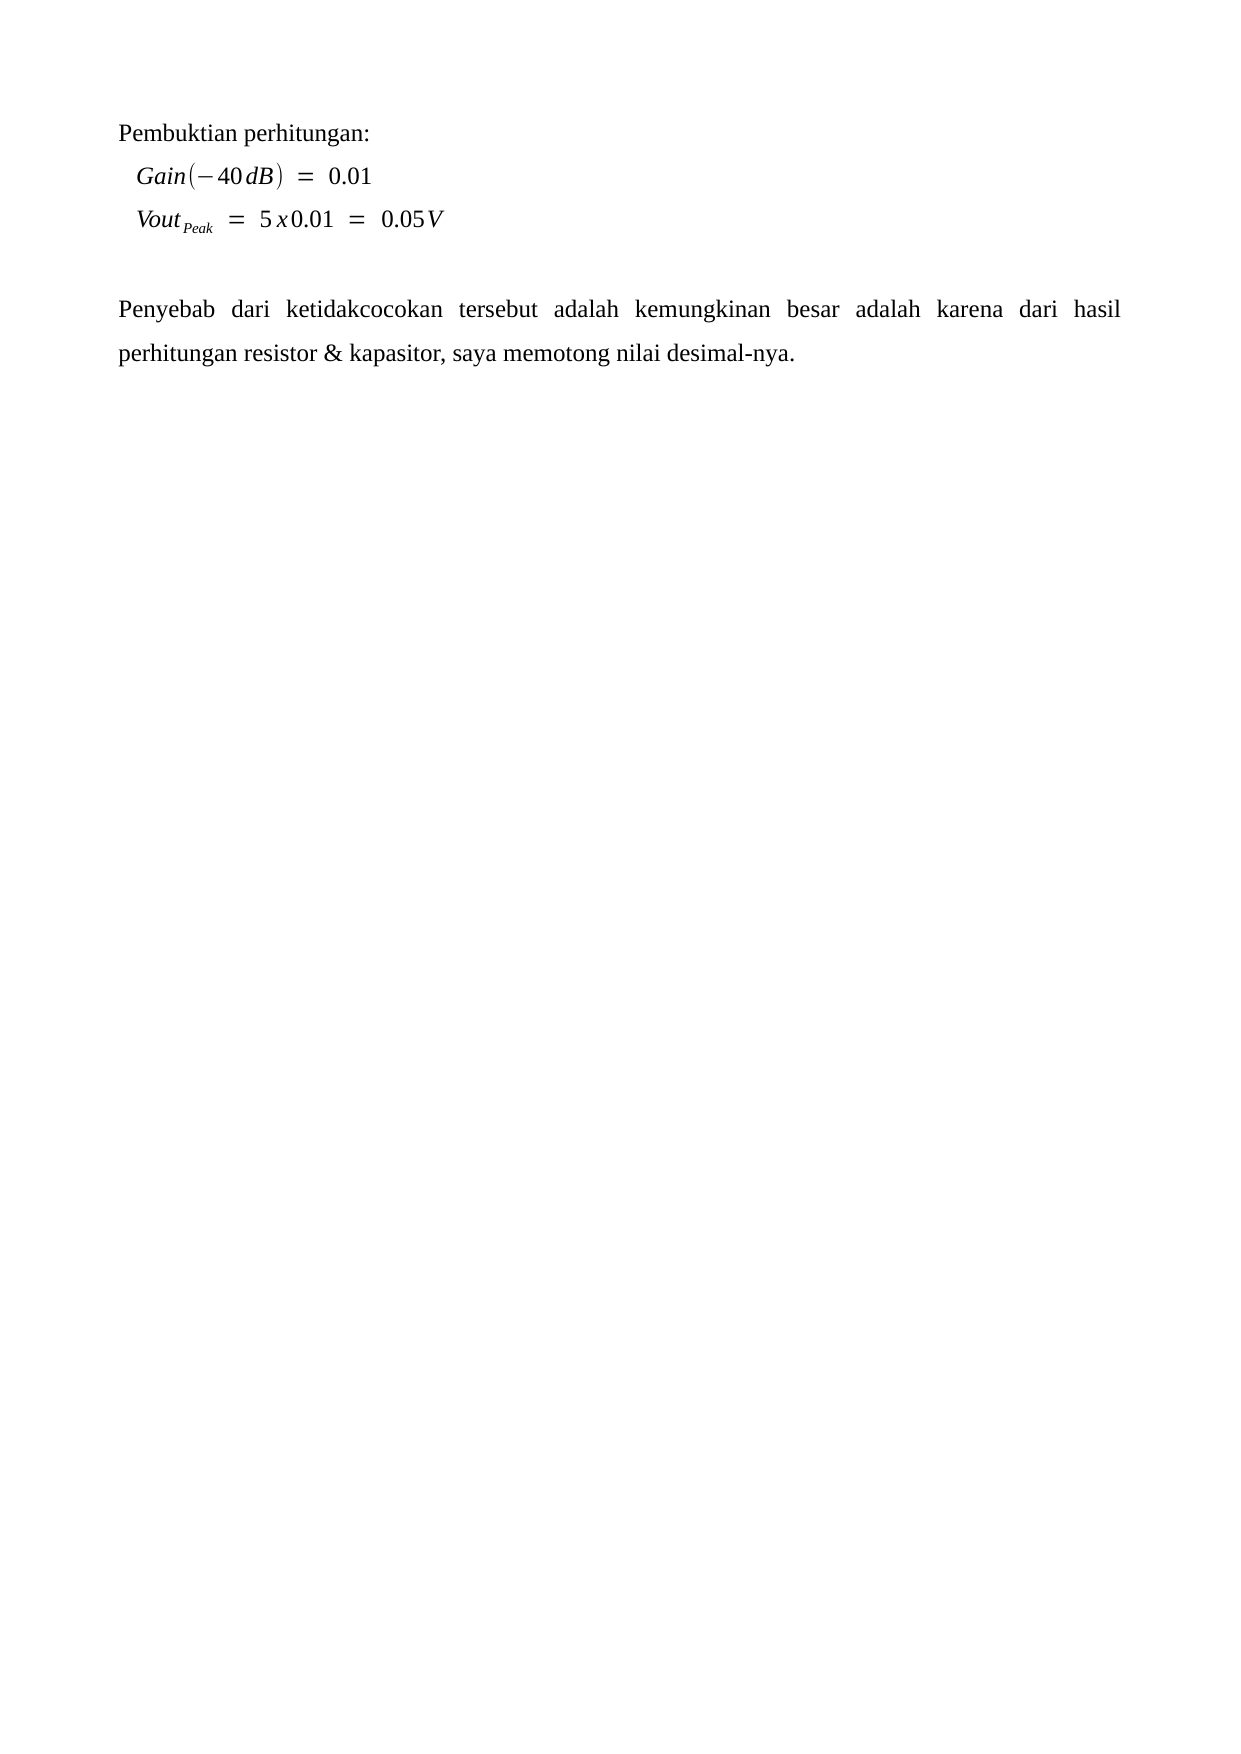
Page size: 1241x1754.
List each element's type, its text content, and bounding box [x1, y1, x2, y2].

text Penyebab dari ketidakcocokan tersebut adalah kemungkinan besar adalah karena dari hasil perhitungan resistor & kapasitor, saya memotong nilai desimal-nya. [118, 294, 1122, 366]
text Pembuktian perhitungan: [118, 118, 1122, 147]
